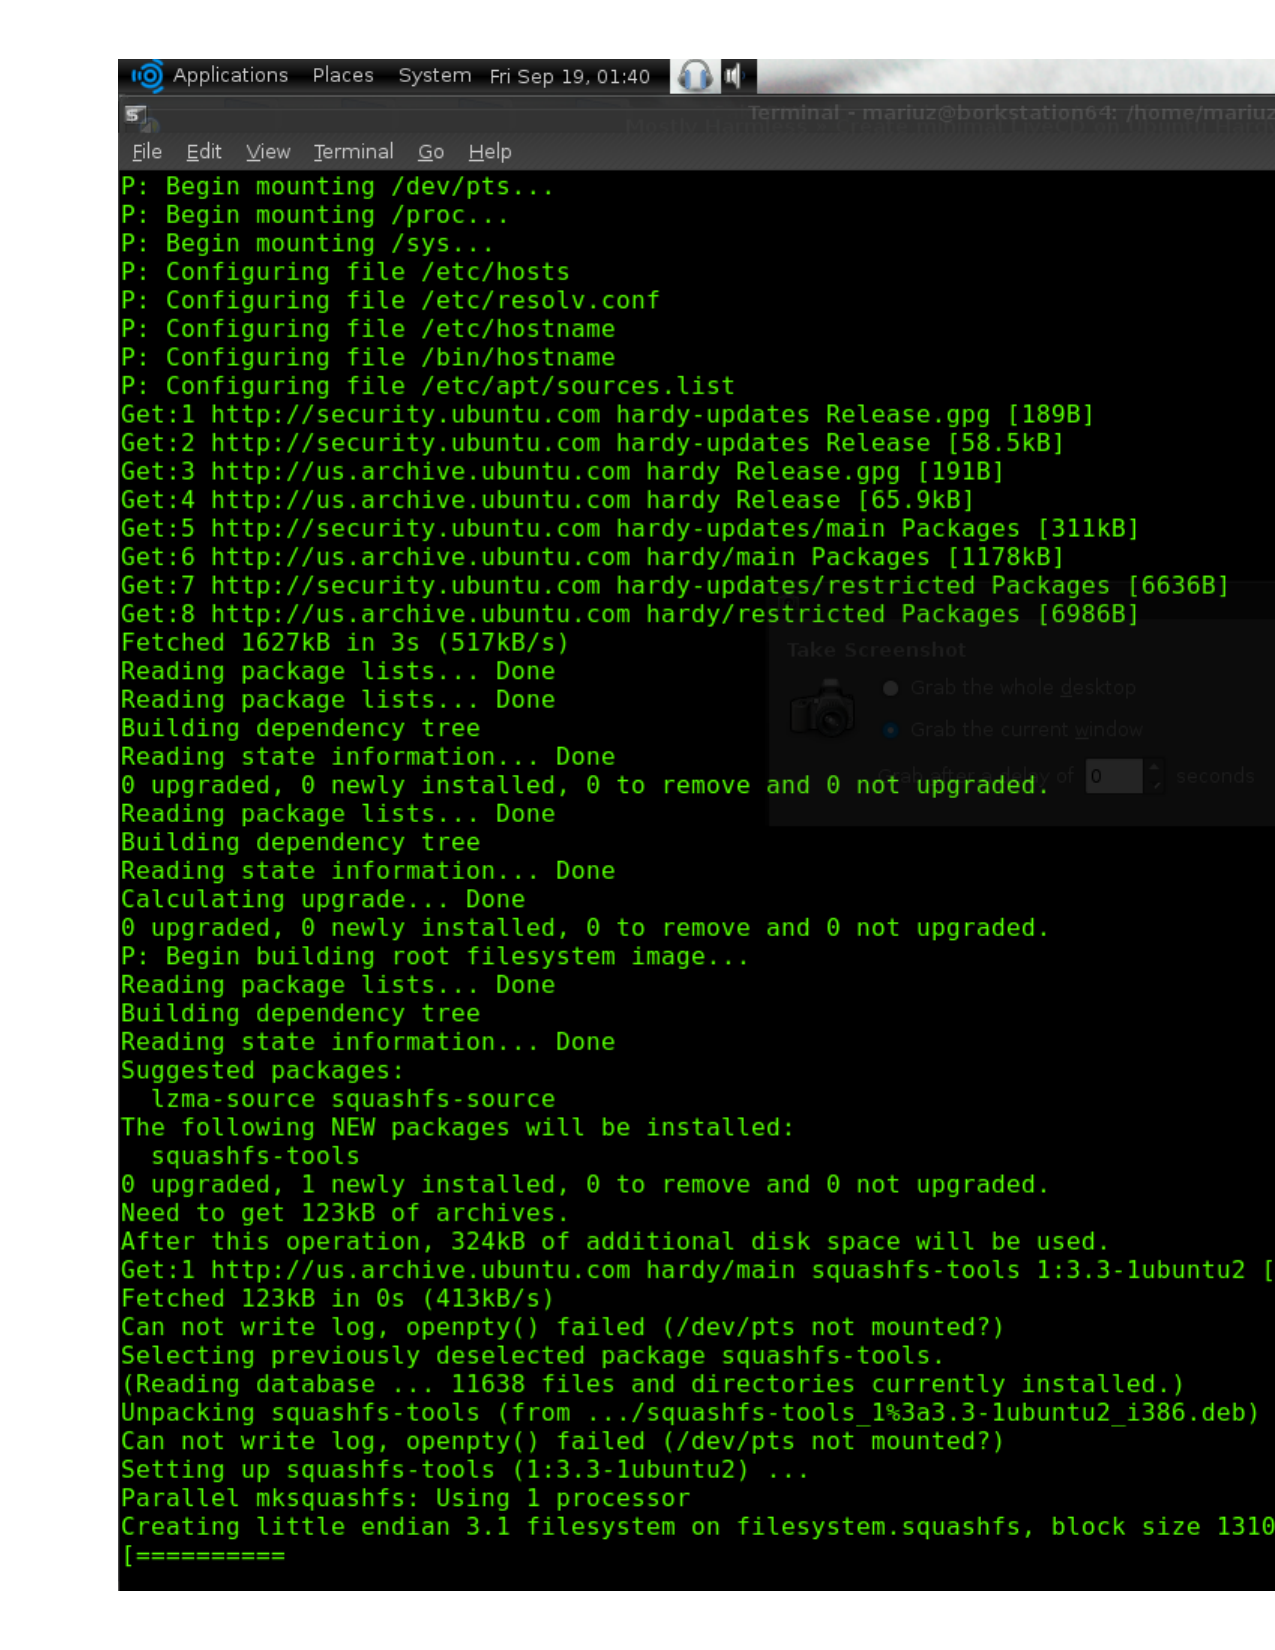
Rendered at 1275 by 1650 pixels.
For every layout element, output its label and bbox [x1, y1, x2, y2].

picture [118, 59, 1275, 1591]
